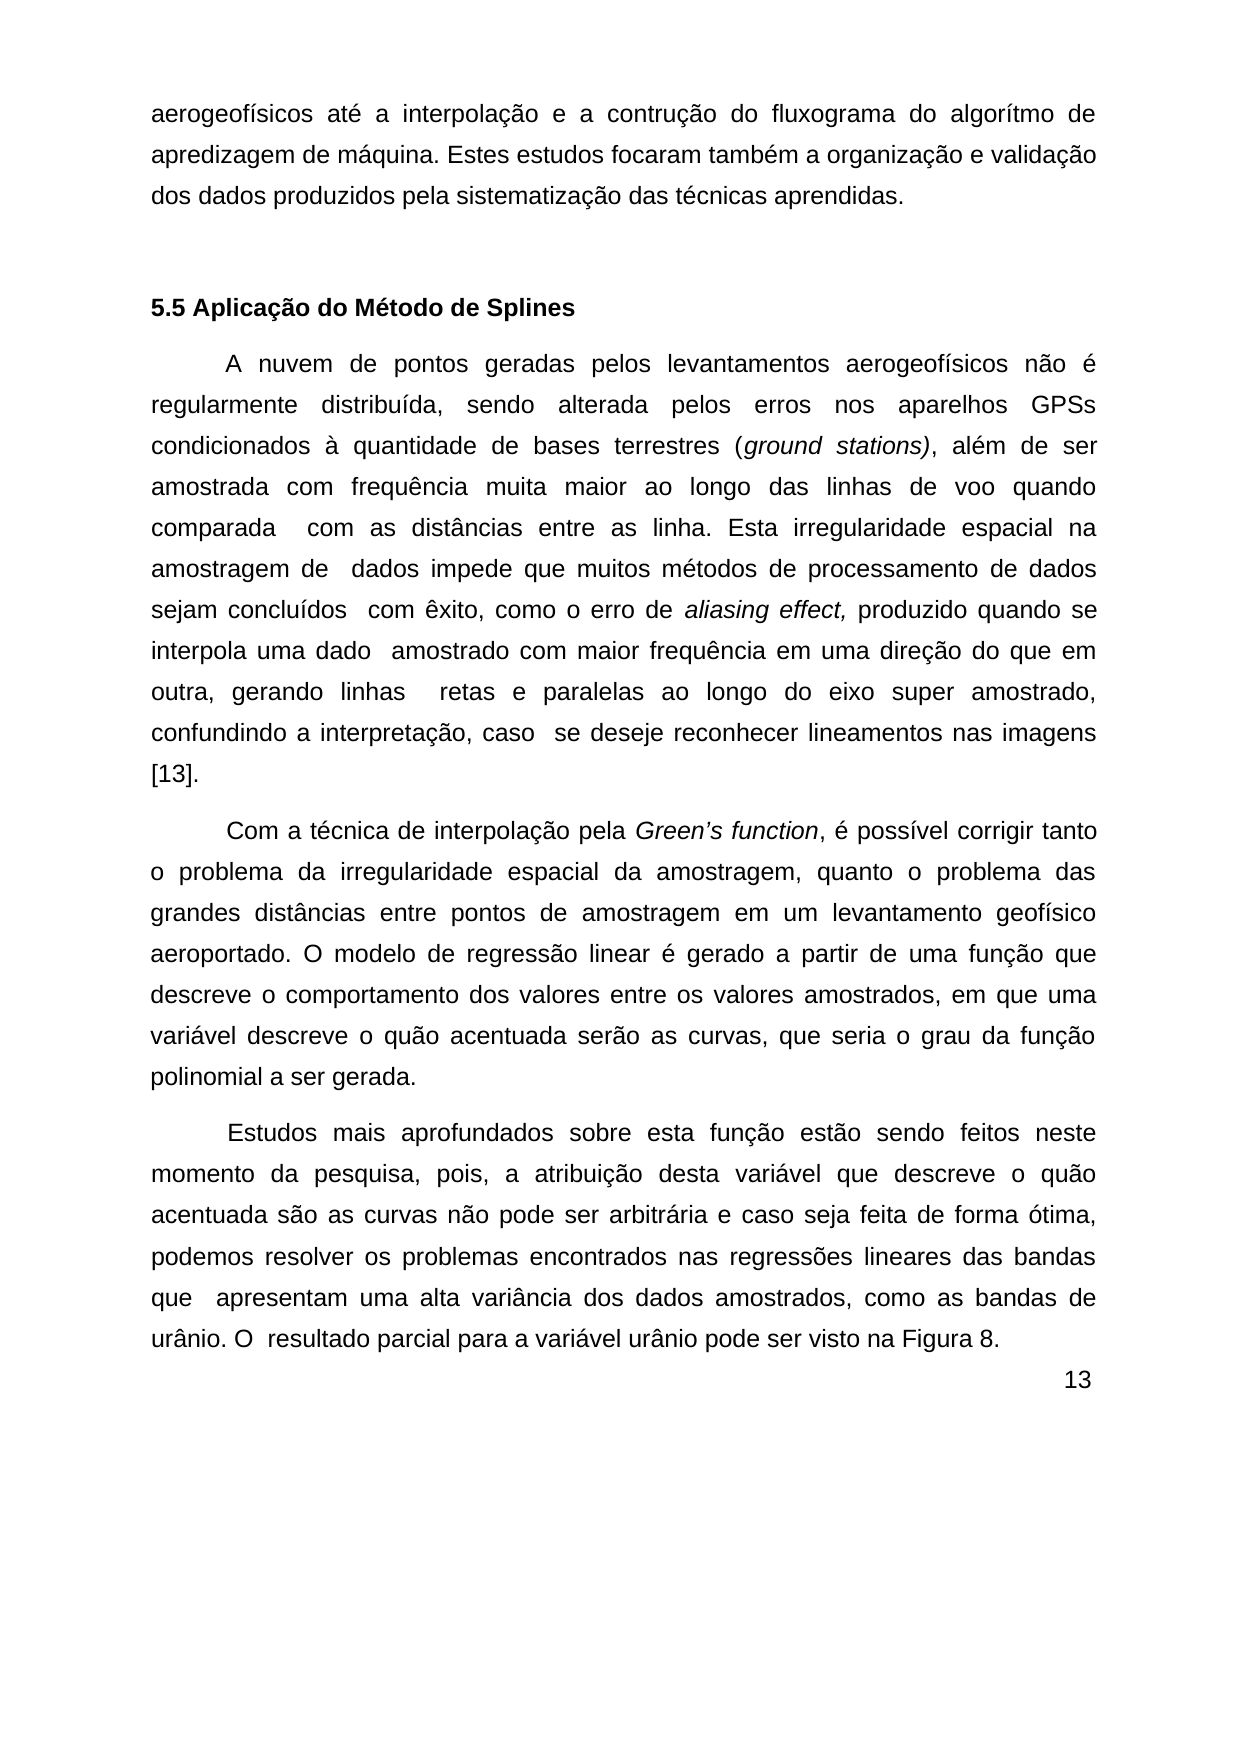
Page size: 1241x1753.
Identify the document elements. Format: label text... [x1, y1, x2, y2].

text 13 [148, 1364, 1091, 1393]
text Estudos mais aprofundados sobre esta função estão sendo feitos neste momento da pesquisa, pois, a atribuição desta variável que descreve o quão acentuada são as curvas não pode ser arbitrária e caso seja feita de forma ótima, podemos resolver os problemas encontrados nas regressões lineares das bandas que apresentam uma alta variância dos dados amostrados, como as bandas de urânio. O resultado parcial para a variável urânio pode ser visto na Figura 8. [151, 1118, 1098, 1352]
text 5.5 Aplicação do Método de Splines [151, 293, 1129, 322]
text aerogeofísicos até a interpolação e a contrução do fluxograma do algorítmo de apredizagem de máquina. Estes estudos focaram também a organização e validação dos dados produzidos pela sistematização das técnicas aprendidas. [151, 99, 1098, 210]
text A nuvem de pontos geradas pelos levantamentos aerogeofísicos não é regularmente distribuída, sendo alterada pelos erros nos aparelhos GPSs condicionados à quantidade de bases terrestres (ground stations), além de ser amostrada com frequência muita maior ao longo das linhas de voo quando comparada com as distâncias entre as linha. Esta irregularidade espacial na amostragem de dados impede que muitos métodos de processamento de dados sejam concluídos com êxito, como o erro de aliasing effect, produzido quando se interpola uma dado amostrado com maior frequência em uma direção do que em outra, gerando linhas retas e paralelas ao longo do eixo super amostrado, confundindo a interpretação, caso se deseje reconhecer lineamentos nas imagens [13]. [151, 348, 1098, 788]
text Com a técnica de interpolação pela Green’s function, é possível corrigir tanto o problema da irregularidade espacial da amostragem, quanto o problema das grandes distâncias entre pontos de amostragem em um levantamento geofísico aeroportado. O modelo de regressão linear é gerado a partir de uma função que descreve o comportamento dos valores entre os valores amostrados, em que uma variável descreve o quão acentuada serão as curvas, que seria o grau da função polinomial a ser gerada. [150, 816, 1098, 1091]
